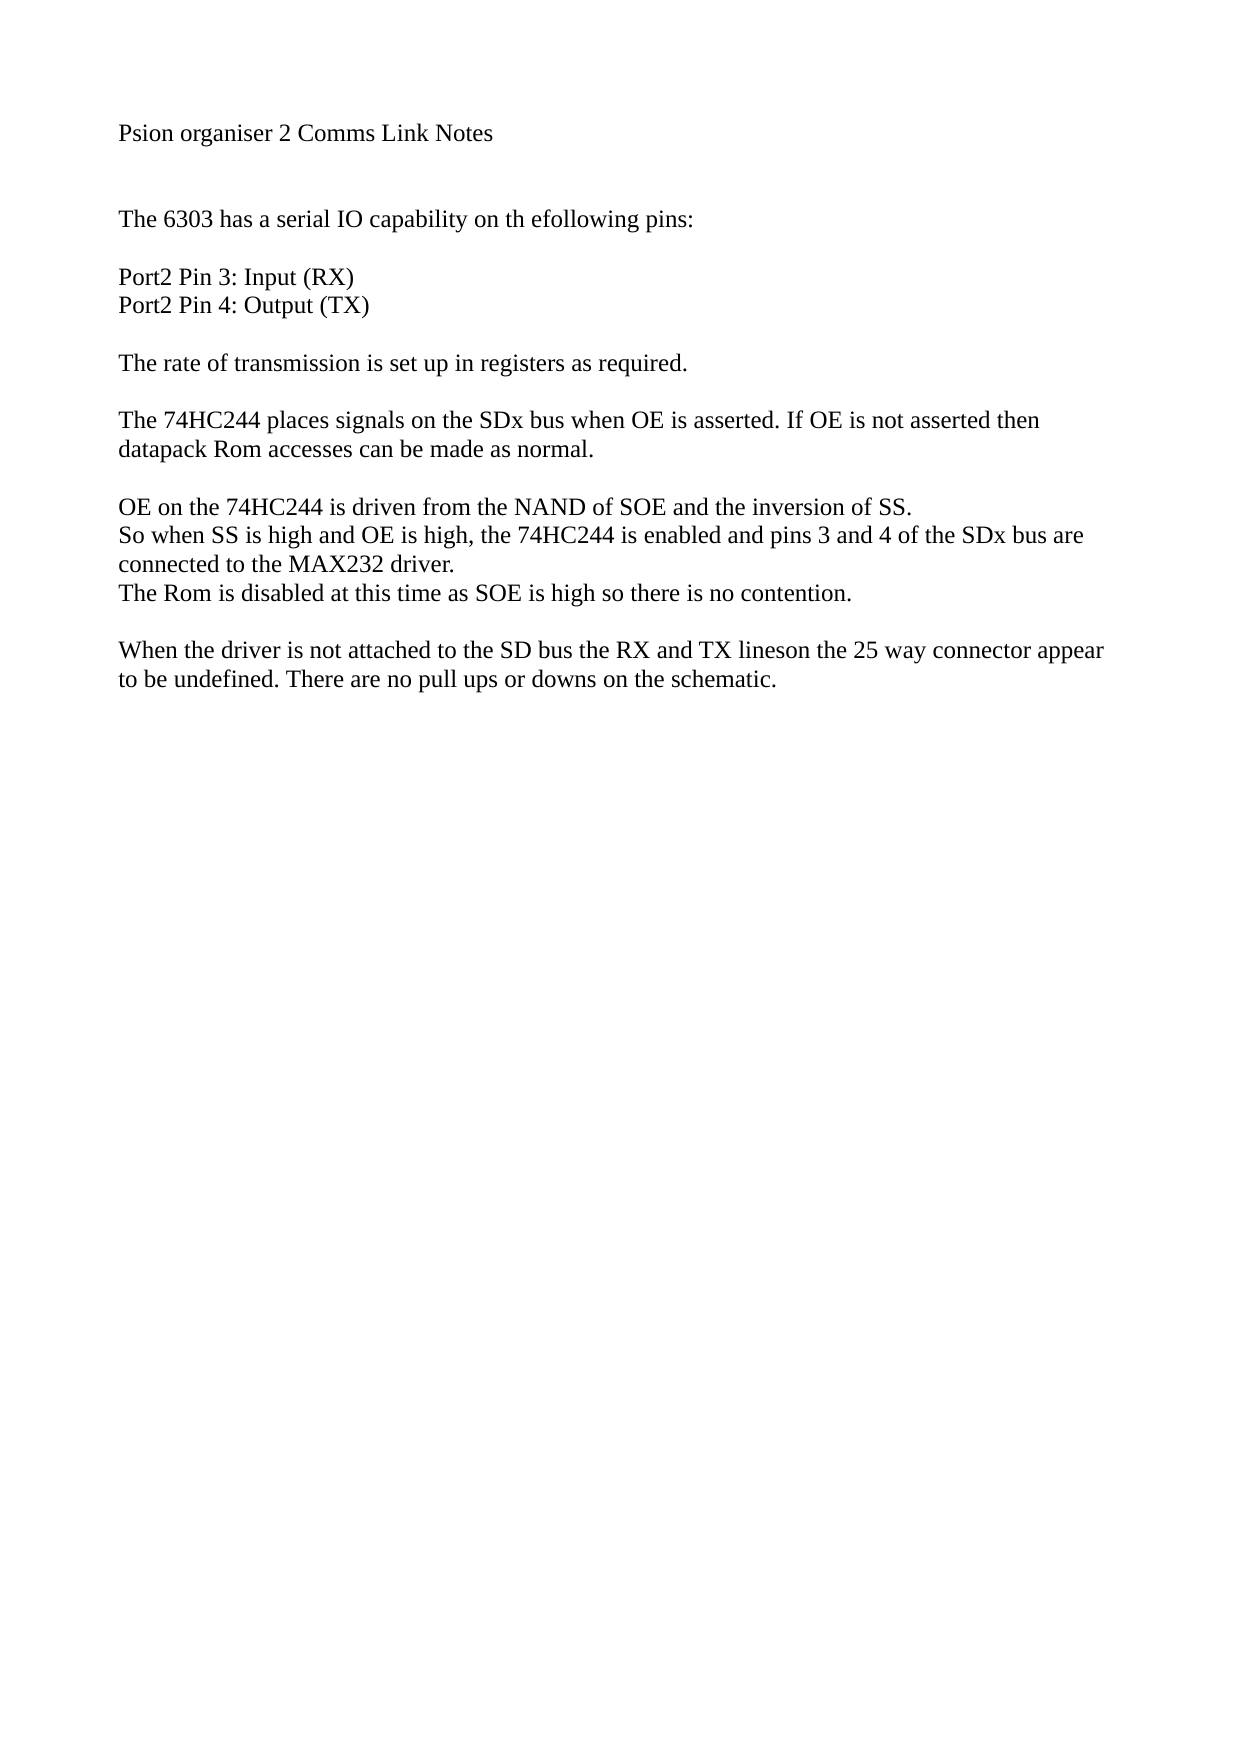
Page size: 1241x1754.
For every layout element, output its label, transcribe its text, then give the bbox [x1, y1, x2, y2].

text So when SS is high and OE is high, the 74HC244 is enabled and pins 3 and 4 of the SDx bus are connected to the MAX232 driver. [118, 521, 1122, 578]
text Psion organiser 2 Comms Link Notes [118, 118, 1122, 147]
text The 6303 has a serial IO capability on th efollowing pins: [118, 204, 1122, 233]
text The Rom is disabled at this time as SOE is high so there is no contention. [118, 578, 1122, 607]
text The rate of transmission is set up in registers as required. [118, 348, 1122, 377]
text Port2 Pin 4: Output (TX) [118, 291, 1122, 319]
text OE on the 74HC244 is driven from the NAND of SOE and the inversion of SS. [118, 492, 1122, 521]
text When the driver is not attached to the SD bus the RX and TX lineson the 25 way connector appear to be undefined. There are no pull ups or downs on the schematic. [118, 636, 1122, 693]
text Port2 Pin 3: Input (RX) [118, 262, 1122, 291]
text The 74HC244 places signals on the SDx bus when OE is asserted. If OE is not asserted then datapack Rom accesses can be made as normal. [118, 406, 1122, 463]
